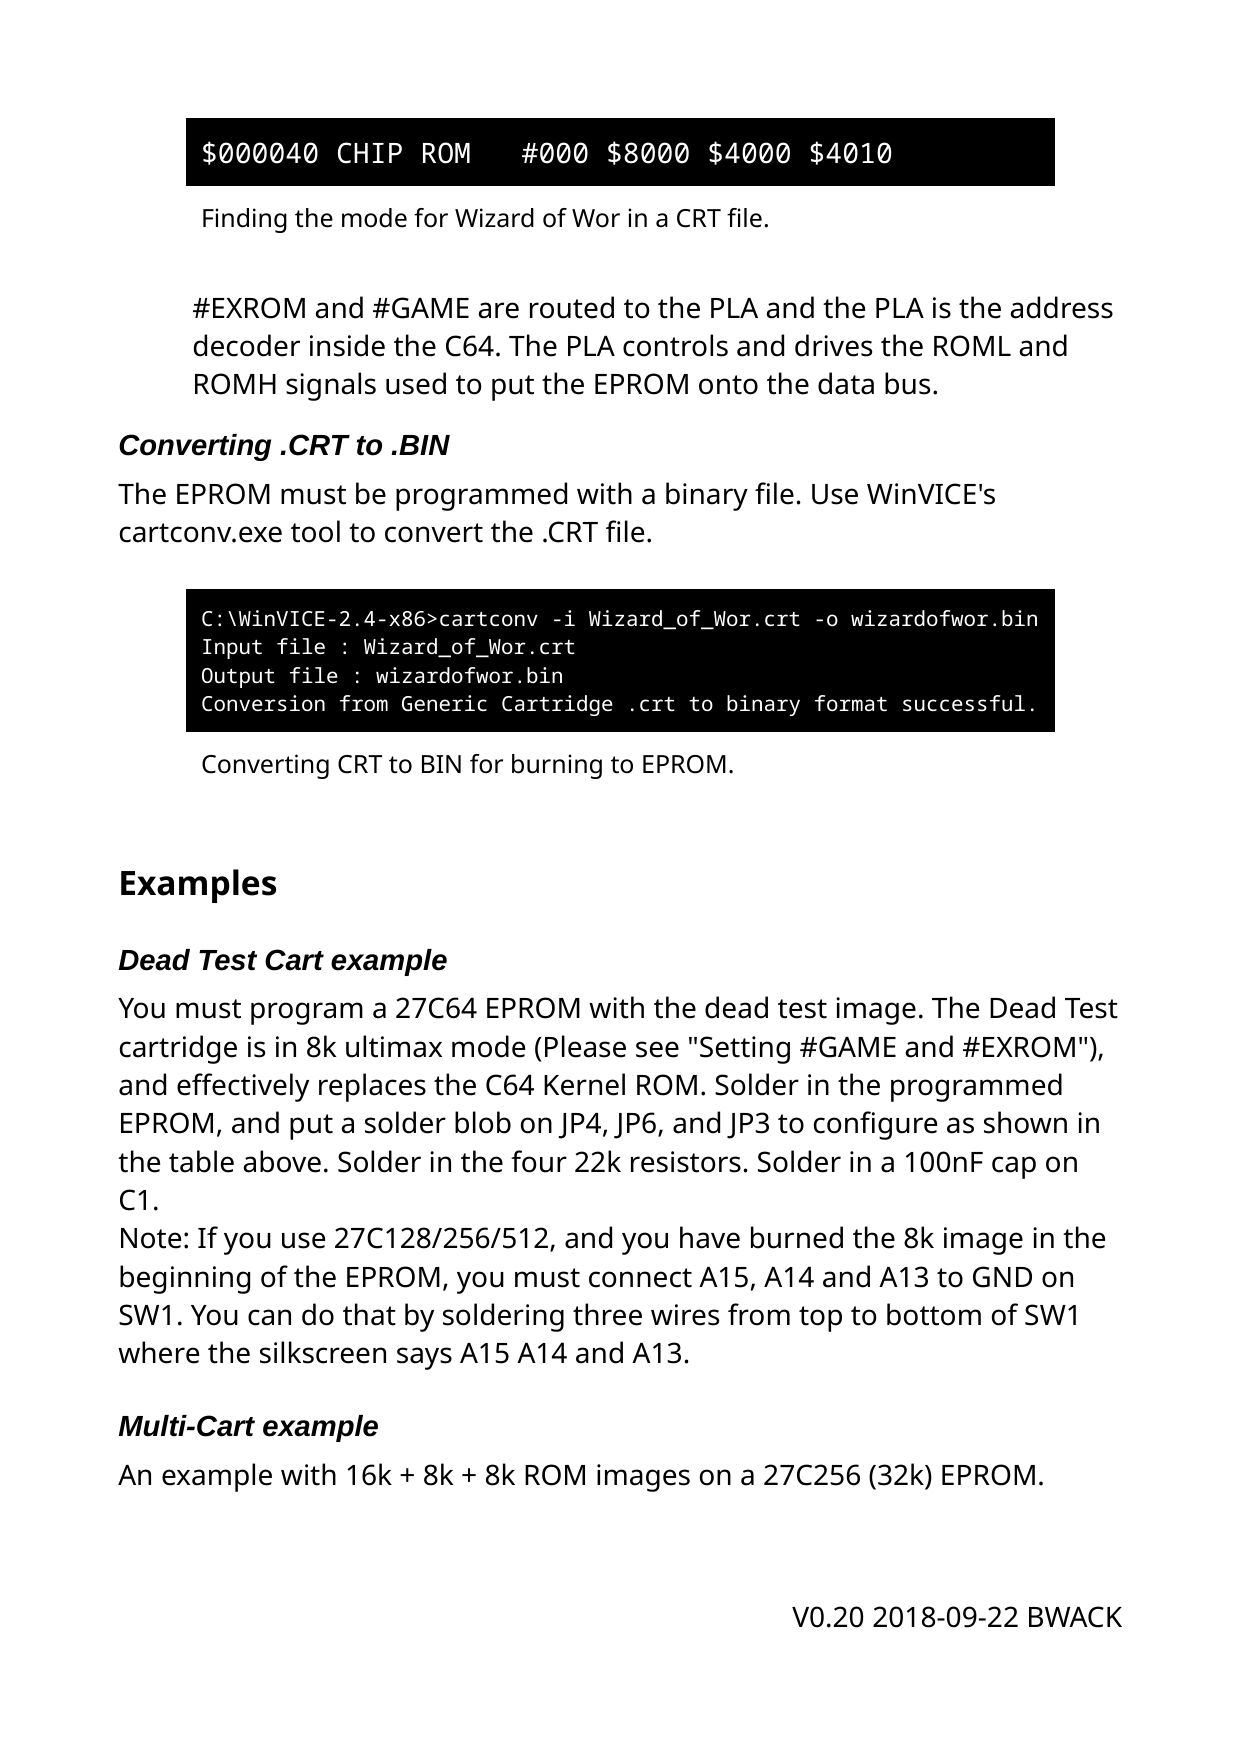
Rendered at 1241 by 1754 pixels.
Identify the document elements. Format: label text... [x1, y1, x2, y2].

text The EPROM must be programmed with a binary file. Use WinVICE's cartconv.exe tool to convert the .CRT file. [118, 474, 1122, 551]
subtitle Dead Test Cart example [118, 943, 1122, 976]
subtitle Multi-Cart example [118, 1409, 1122, 1443]
table_cell Converting CRT to BIN for burning to EPROM. [186, 733, 1055, 796]
table_header C:\WinVICE-2.4-x86>cartconv -i Wizard_of_Wor.crt -o wizardofwor.bin Input file : Wizard_of_Wor.crt Output file : wizardofwor.bin Conversion from Generic Cartridge .crt to binary format successful. [186, 589, 1055, 732]
text An example with 16k + 8k + 8k ROM images on a 27C256 (32k) EPROM. [118, 1456, 1122, 1494]
subtitle Examples [118, 859, 1122, 905]
text You must program a 27C64 EPROM with the dead test image. The Dead Test cartridge is in 8k ultimax mode (Please see "Setting #GAME and #EXROM"), and effectively replaces the C64 Kernel ROM. Solder in the programmed EPROM, and put a solder blob on JP4, JP6, and JP3 to configure as shown in the table above. Solder in the four 22k resistors. Solder in a 100nF cap on C1. Note: If you use 27C128/256/512, and you have burned the 8k image in the beginning of the EPROM, you must connect A15, A14 and A13 to GND on SW1. You can do that by soldering three wires from top to bottom of SW1 where the silkscreen says A15 A14 and A13. [118, 989, 1122, 1372]
table_cell Finding the mode for Wizard of Wor in a CRT file. [186, 186, 1055, 250]
text #EXROM and #GAME are routed to the PLA and the PLA is the address decoder inside the C64. The PLA controls and drives the ROML and ROMH signals used to put the EPROM onto the data bus. [192, 288, 1122, 403]
table_header $000040 CHIP ROM #000 $8000 $4000 $4010 [186, 118, 1055, 186]
subtitle Converting .CRT to .BIN [118, 428, 1122, 462]
